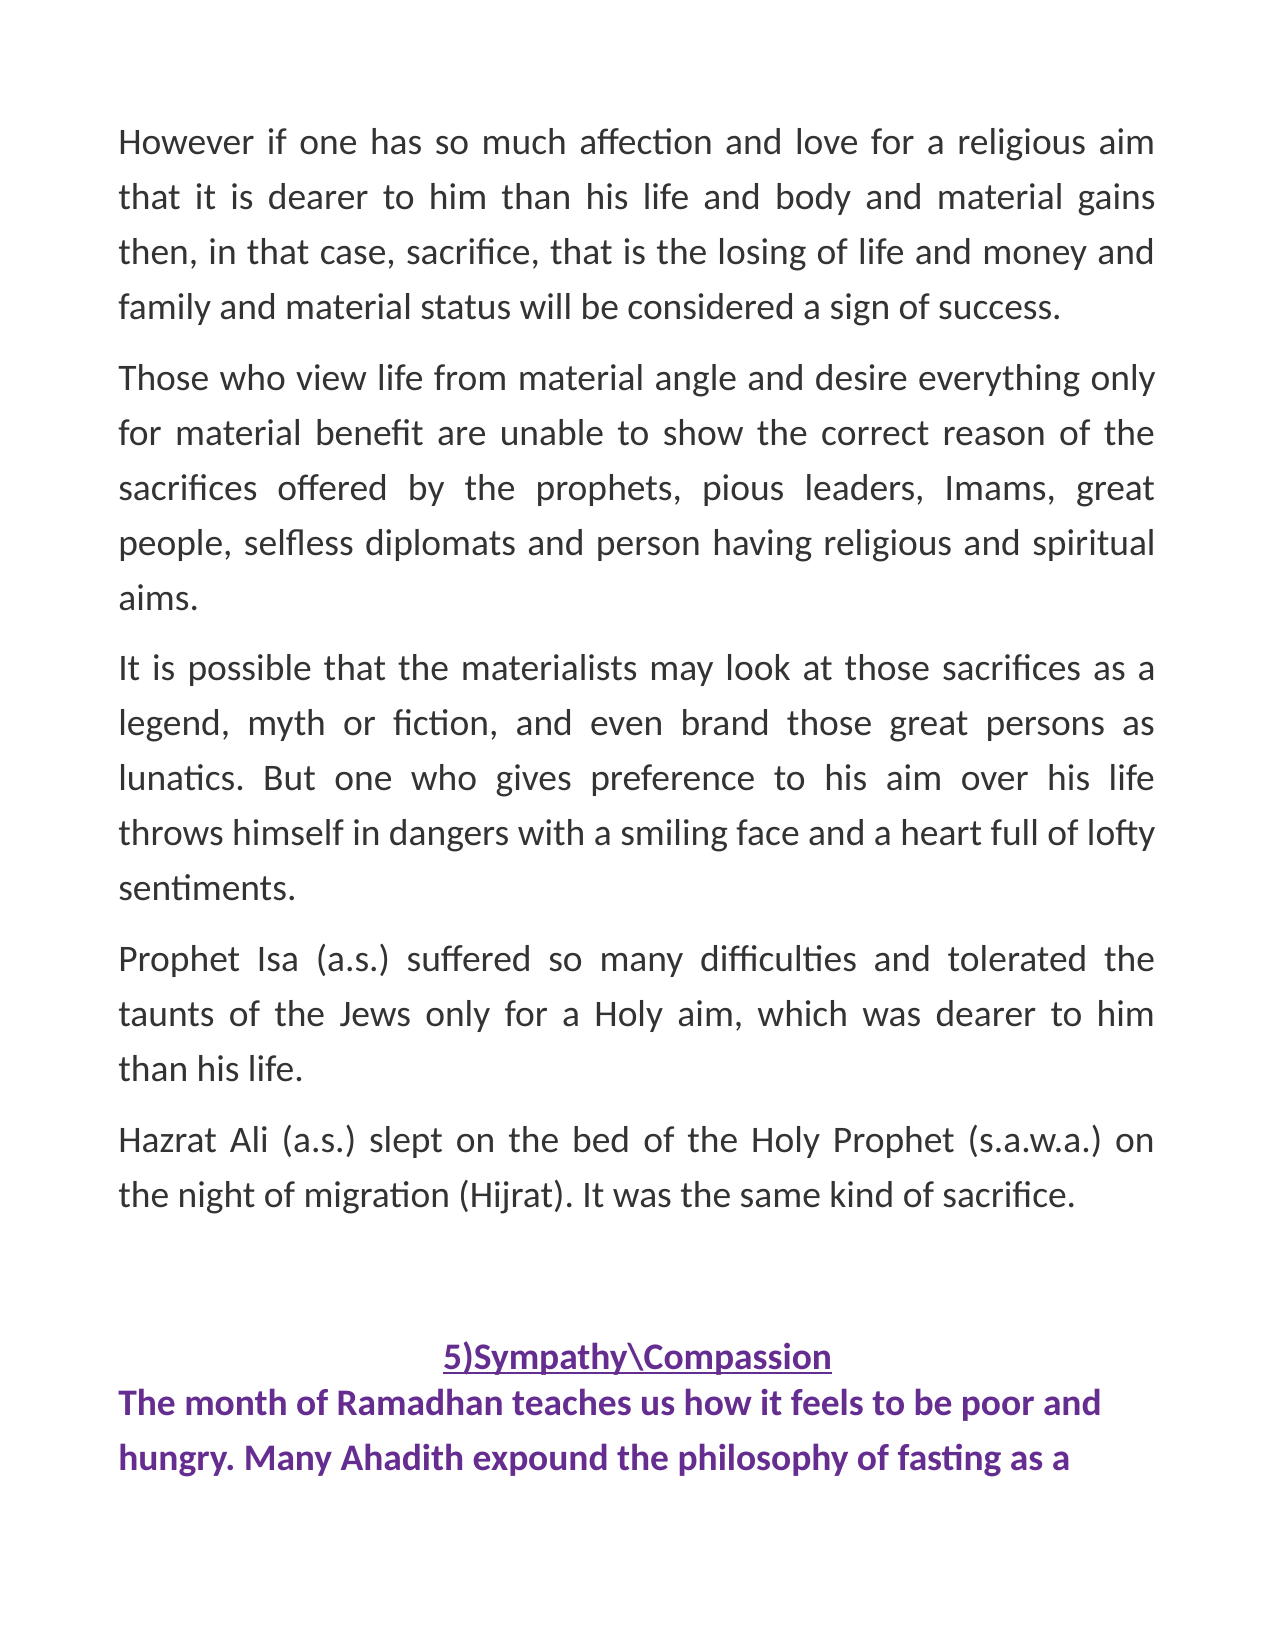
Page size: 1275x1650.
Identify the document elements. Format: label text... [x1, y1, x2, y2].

text It is possible that the materialists may look at those sacrifices as a legend, myth or fiction, and even brand those great persons as lunatics. But one who gives preference to his aim over his life throws himself in dangers with a smiling face and a heart full of lofty sentiments. [118, 644, 1157, 910]
text Those who view life from material angle and desire everything only for material benefit are unable to show the correct reason of the sacrifices offered by the prophets, pious leaders, Imams, great people, selfless diplomats and person having religious and spiritual aims. [118, 354, 1157, 619]
text 5)Sympathy\Compassion [118, 1333, 1157, 1379]
text The month of Ramadhan teaches us how it feels to be poor and hungry. Many Ahadith expound the philosophy of fasting as a [118, 1379, 1157, 1479]
text Hazrat Ali (a.s.) slept on the bed of the Holy Prophet (s.a.w.a.) on the night of migration (Hijrat). It was the same kind of sacrifice. [118, 1116, 1157, 1216]
text However if one has so much affection and love for a religious aim that it is dearer to him than his life and body and material gains then, in that case, sacrifice, that is the losing of life and money and family and material status will be considered a sign of success. [118, 118, 1157, 329]
text Prophet Isa (a.s.) suffered so many difficulties and tolerated the taunts of the Jews only for a Holy aim, which was dearer to him than his life. [118, 935, 1157, 1091]
